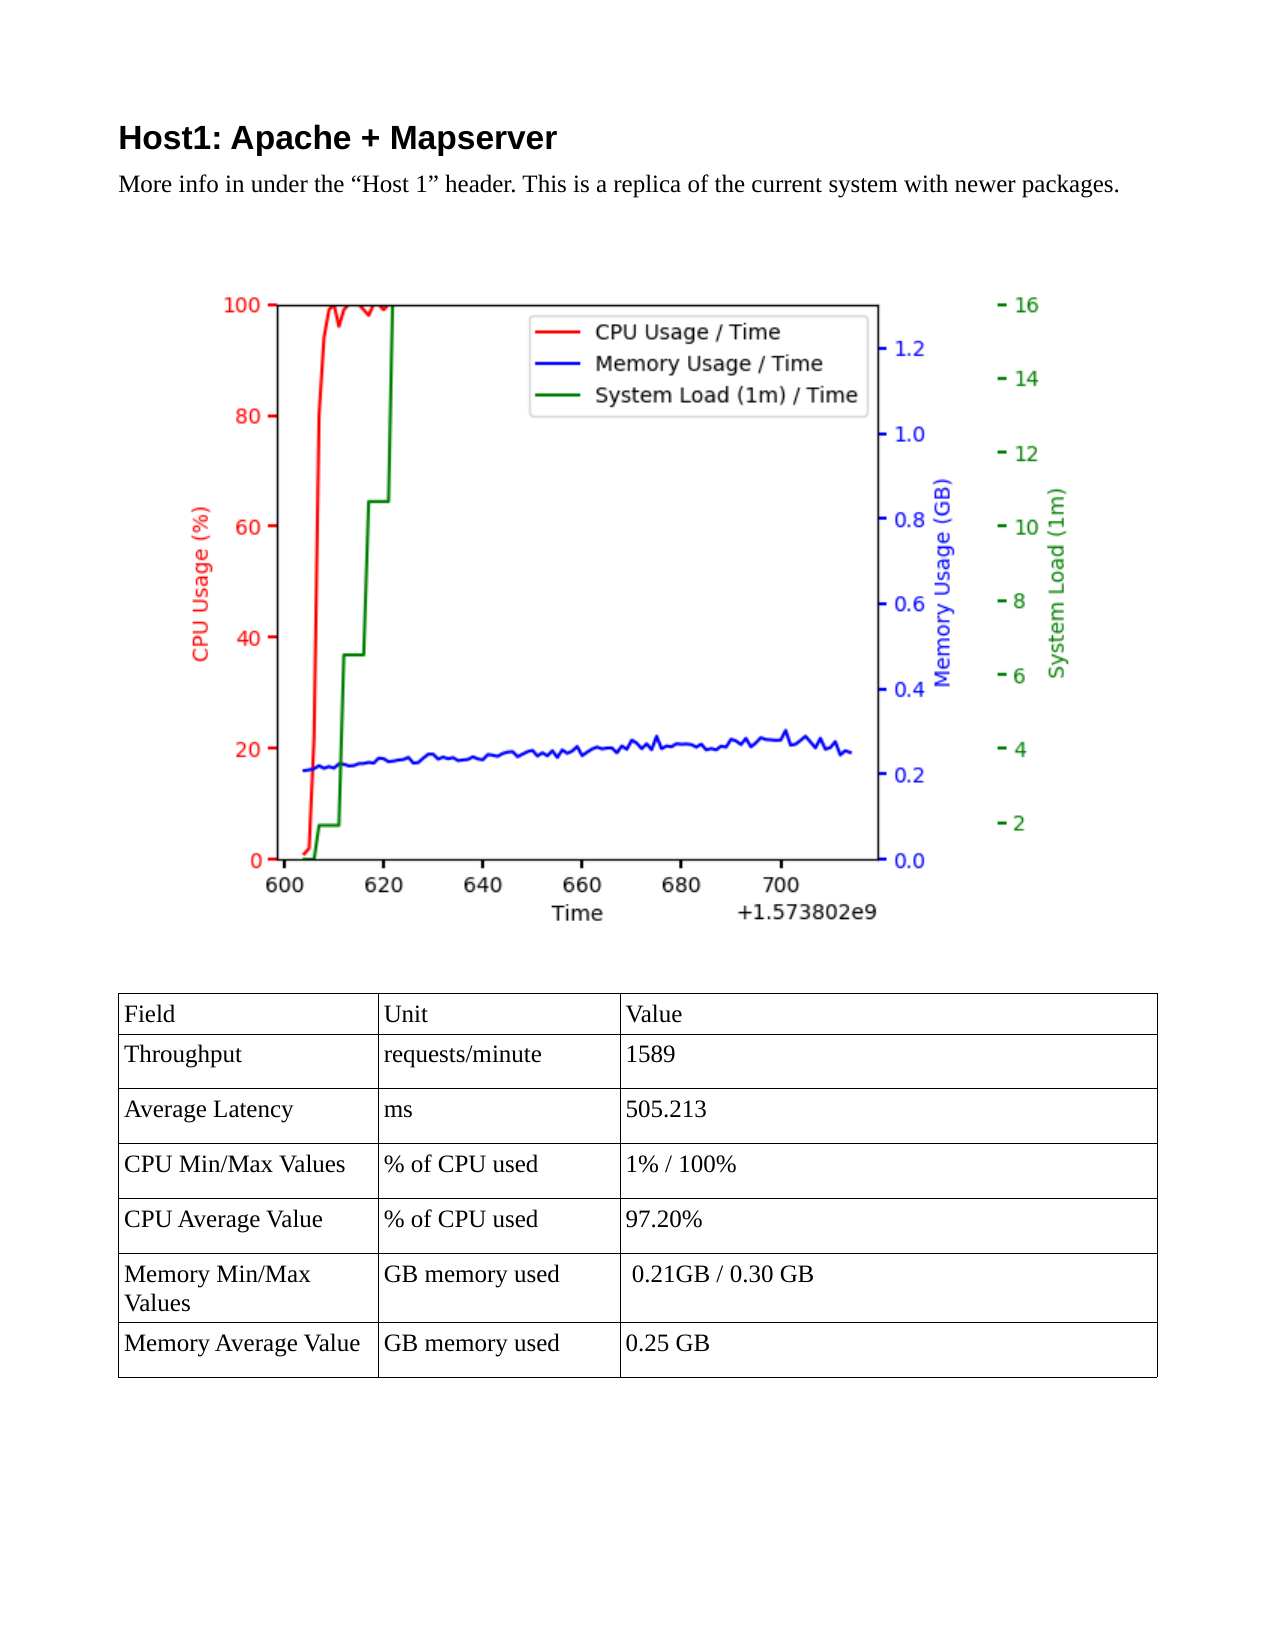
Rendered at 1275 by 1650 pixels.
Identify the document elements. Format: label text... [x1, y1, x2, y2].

table_cell CPU Min/Max Values [119, 1144, 378, 1198]
table_header Value [621, 994, 1157, 1033]
table_cell 0.25 GB [621, 1323, 1157, 1377]
table_cell 0.21GB / 0.30 GB [621, 1254, 1157, 1322]
picture [157, 218, 1118, 939]
table_cell % of CPU used [379, 1199, 620, 1253]
subtitle Host1: Apache + Mapserver [118, 118, 1157, 157]
table_cell Memory Min/Max Values [119, 1254, 378, 1322]
table_cell GB memory used [379, 1323, 620, 1377]
text More info in under the “Host 1” header. This is a replica of the current system with newer packages. [118, 169, 1157, 198]
table_cell Throughput [119, 1035, 378, 1088]
table_cell 1589 [621, 1035, 1157, 1088]
table_cell requests/minute [379, 1035, 620, 1088]
table_cell 505.213 [621, 1089, 1157, 1143]
table_cell GB memory used [379, 1254, 620, 1322]
table_cell Average Latency [119, 1089, 378, 1143]
table_cell CPU Average Value [119, 1199, 378, 1253]
table_cell 1% / 100% [621, 1144, 1157, 1198]
table_cell Memory Average Value [119, 1323, 378, 1377]
table_header Field [119, 994, 378, 1033]
table_cell ms [379, 1089, 620, 1143]
table_cell % of CPU used [379, 1144, 620, 1198]
table_header Unit [379, 994, 620, 1033]
table_cell 97.20% [621, 1199, 1157, 1253]
